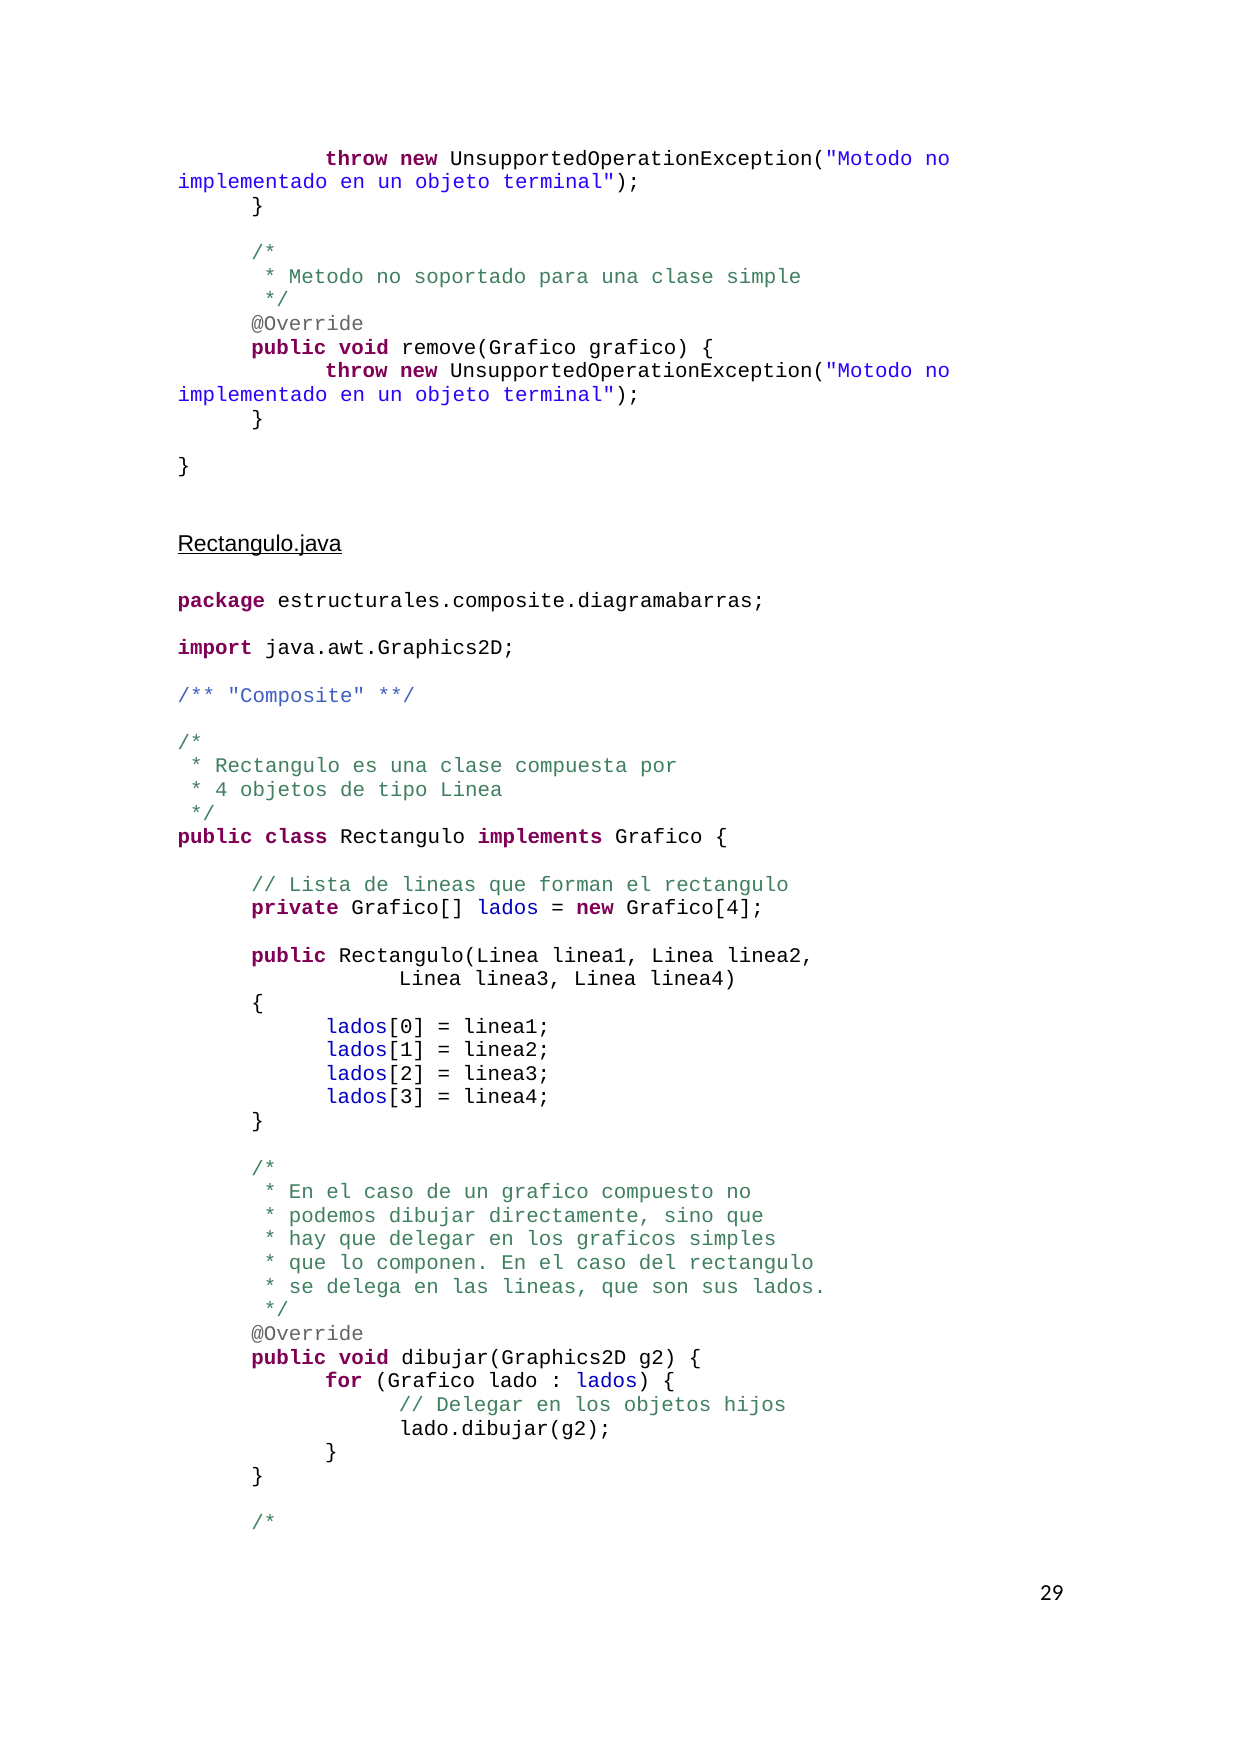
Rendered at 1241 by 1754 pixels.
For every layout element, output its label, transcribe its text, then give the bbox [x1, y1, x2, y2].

text /* [177, 242, 1063, 266]
text public class Rectangulo implements Grafico { [177, 826, 1063, 850]
text public Rectangulo(Linea linea1, Linea linea2, [177, 945, 1063, 968]
text // Lista de lineas que forman el rectangulo [177, 874, 1063, 897]
text /* [177, 1157, 1063, 1181]
text throw new UnsupportedOperationException("Motodo no implementado en un objeto terminal"); [177, 360, 1063, 408]
text * se delega en las lineas, que son sus lados. [177, 1276, 1063, 1299]
text import java.awt.Graphics2D; [177, 637, 1063, 661]
text { [177, 992, 1063, 1016]
text * podemos dibujar directamente, sino que [177, 1205, 1063, 1228]
text @Override [177, 313, 1063, 337]
text */ [177, 1299, 1063, 1323]
text @Override [177, 1323, 1063, 1347]
text for (Grafico lado : lados) { [177, 1370, 1063, 1394]
text /* [177, 1512, 1063, 1536]
text package estructurales.composite.diagramabarras; [177, 590, 1063, 614]
text } [177, 1465, 1063, 1488]
text lados[0] = linea1; [177, 1016, 1063, 1039]
text * que lo componen. En el caso del rectangulo [177, 1252, 1063, 1276]
text Linea linea3, Linea linea4) [177, 968, 1063, 992]
text * Metodo no soportado para una clase simple [177, 266, 1063, 289]
text */ [177, 803, 1063, 826]
text /* [177, 732, 1063, 756]
text } [177, 1110, 1063, 1134]
text * En el caso de un grafico compuesto no [177, 1181, 1063, 1205]
text lados[1] = linea2; [177, 1039, 1063, 1063]
text * hay que delegar en los graficos simples [177, 1228, 1063, 1252]
text * 4 objetos de tipo Linea [177, 779, 1063, 803]
text } [177, 408, 1063, 431]
text public void dibujar(Graphics2D g2) { [177, 1347, 1063, 1370]
text Rectangulo.java [177, 530, 1063, 556]
text lados[3] = linea4; [177, 1087, 1063, 1110]
text public void remove(Grafico grafico) { [177, 337, 1063, 360]
text } [177, 1441, 1063, 1465]
text /** "Composite" **/ [177, 684, 1063, 708]
text lado.dibujar(g2); [177, 1418, 1063, 1441]
text * Rectangulo es una clase compuesta por [177, 756, 1063, 779]
text lados[2] = linea3; [177, 1063, 1063, 1087]
text throw new UnsupportedOperationException("Motodo no implementado en un objeto terminal"); [177, 148, 1063, 195]
text private Grafico[] lados = new Grafico[4]; [177, 897, 1063, 921]
text } [177, 195, 1063, 218]
text */ [177, 289, 1063, 313]
text } [177, 455, 1063, 479]
text // Delegar en los objetos hijos [177, 1394, 1063, 1418]
